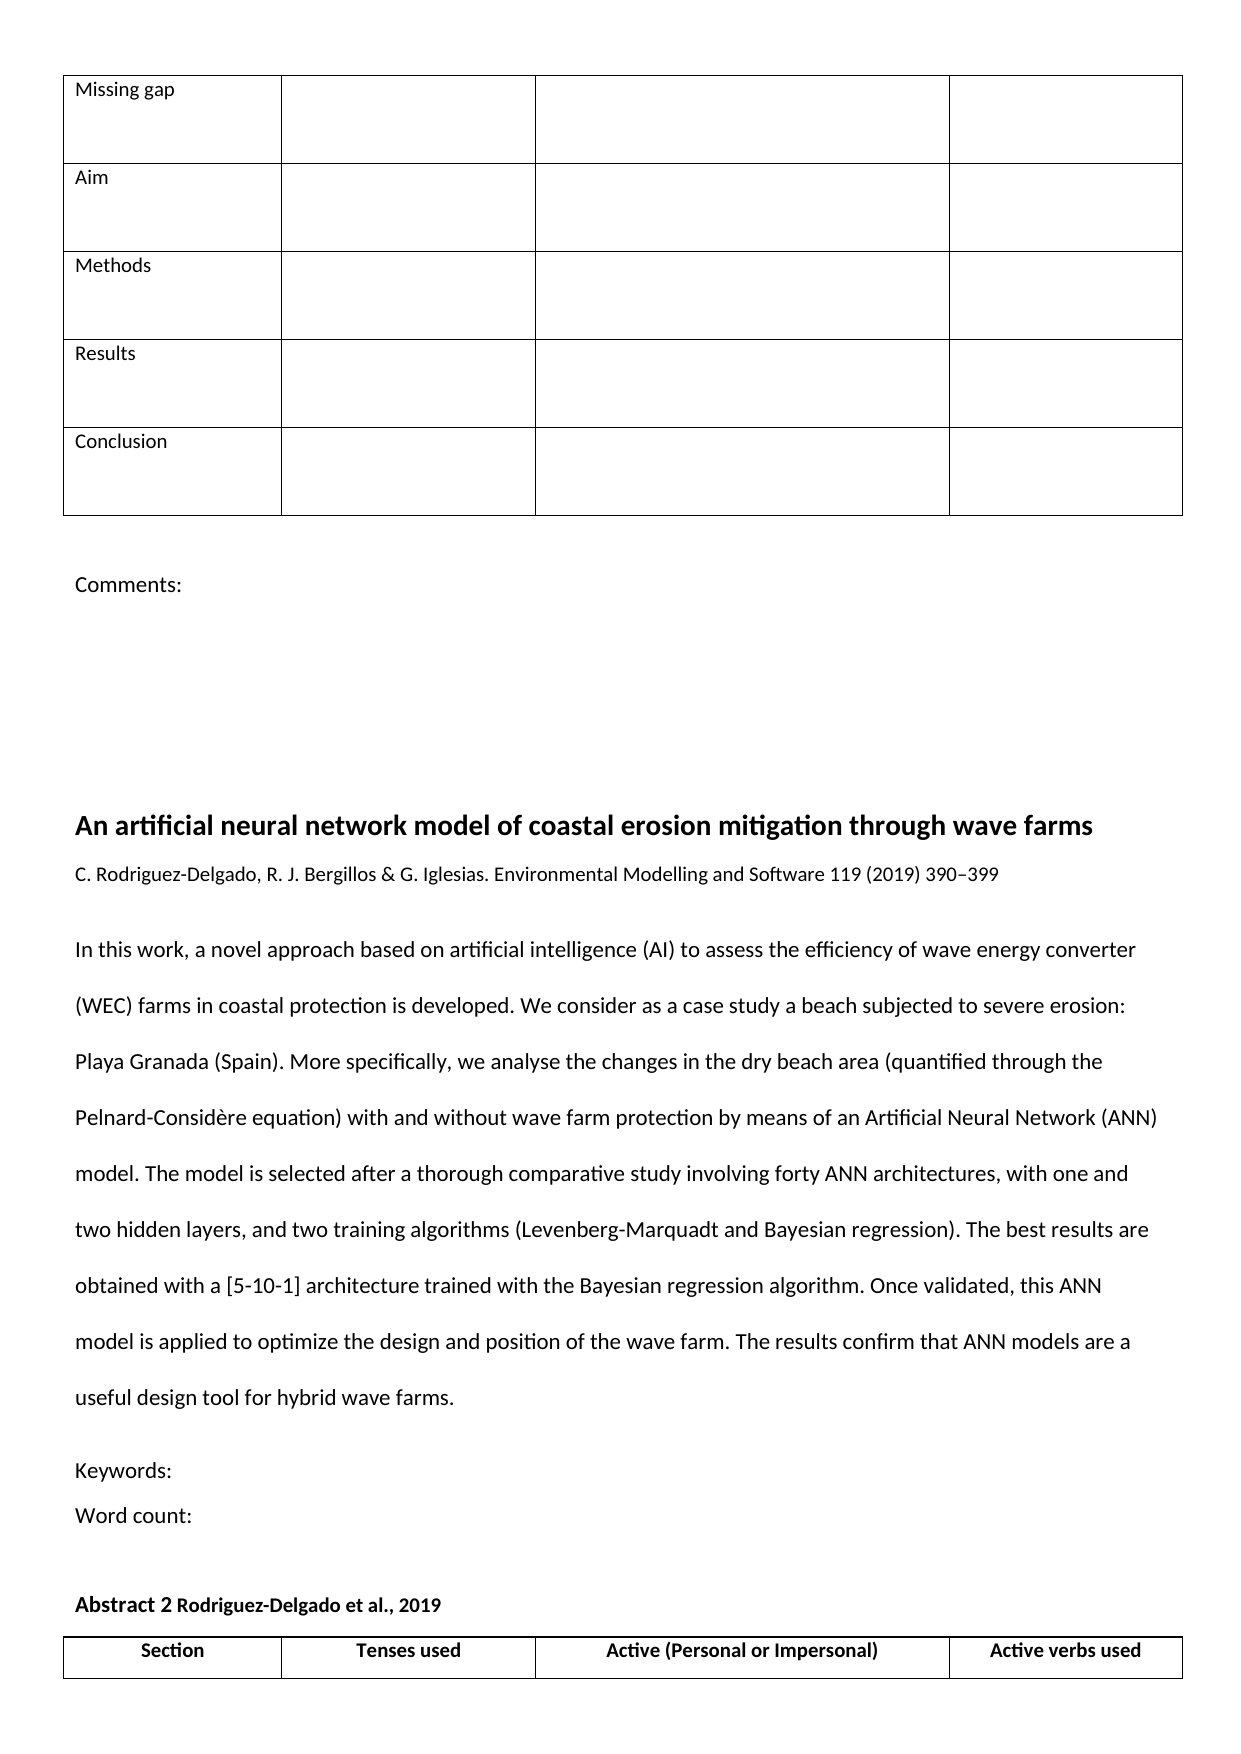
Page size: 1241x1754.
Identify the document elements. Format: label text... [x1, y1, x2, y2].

table_cell [536, 340, 949, 427]
text Abstract 2 Rodriguez-Delgado et al., 2019 [75, 1590, 1165, 1618]
text In this work, a novel approach based on artificial intelligence (AI) to assess the efficiency of wave energy converter (WEC) farms in coastal protection is developed. We consider as a case study a beach subjected to severe erosion: Playa Granada (Spain). More specifically, we analyse the changes in the dry beach area (quantified through the Pelnard-Considère equation) with and without wave farm protection by means of an Artificial Neural Network (ANN) model. The model is selected after a thorough comparative study involving forty ANN architectures, with one and two hidden layers, and two training algorithms (Levenberg-Marquadt and Bayesian regression). The best results are obtained with a [5-10-1] architecture trained with the Bayesian regression algorithm. Once validated, this ANN model is applied to optimize the design and position of the wave farm. The results confirm that ANN models are a useful design tool for hybrid wave farms. [75, 935, 1165, 1411]
table_header Tenses used [282, 1638, 535, 1678]
table_header Section [64, 1638, 281, 1678]
table_cell [282, 340, 535, 427]
table_cell [950, 252, 1182, 339]
table_cell Missing gap [64, 76, 281, 163]
text An artificial neural network model of coastal erosion mitigation through wave farms [75, 807, 1165, 843]
table_cell [282, 252, 535, 339]
table_cell [282, 164, 535, 251]
table_cell [950, 76, 1182, 163]
table_cell [282, 428, 535, 515]
table_cell [950, 340, 1182, 427]
table_cell [536, 252, 949, 339]
table_cell Methods [64, 252, 281, 339]
table_header Active (Personal or Impersonal) [536, 1638, 949, 1678]
text Comments: [75, 571, 1165, 598]
table_cell [536, 76, 949, 163]
text C. Rodriguez-Delgado, R. J. Bergillos & G. Iglesias. Environmental Modelling and Software 119 (2019) 390–399 [75, 861, 1165, 887]
text Word count: [75, 1501, 1165, 1529]
text Keywords: [75, 1456, 1165, 1484]
table_cell Aim [64, 164, 281, 251]
table_cell [950, 428, 1182, 515]
table_cell [282, 76, 535, 163]
table_cell [950, 164, 1182, 251]
table_cell Results [64, 340, 281, 427]
table_cell Conclusion [64, 428, 281, 515]
table_cell [536, 164, 949, 251]
table_header Active verbs used [950, 1638, 1182, 1678]
table_cell [536, 428, 949, 515]
